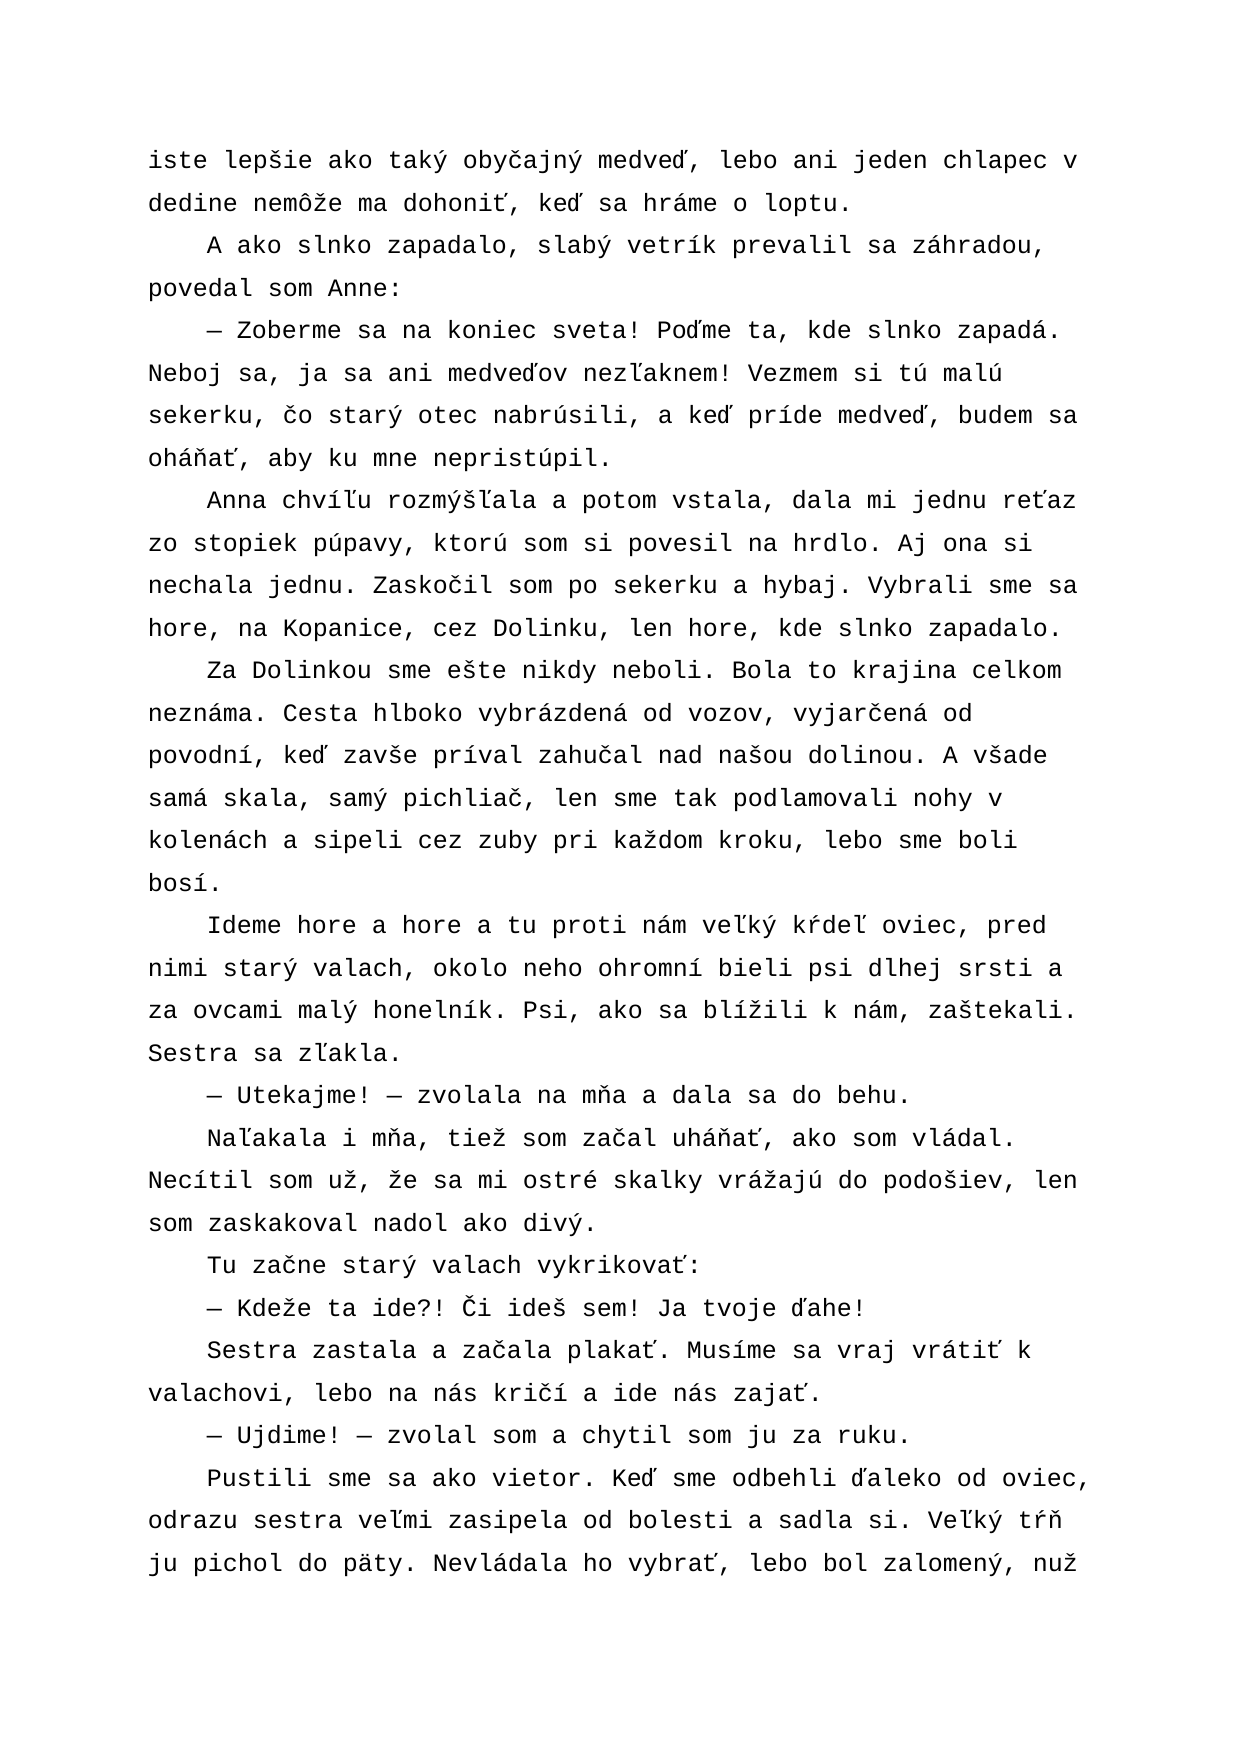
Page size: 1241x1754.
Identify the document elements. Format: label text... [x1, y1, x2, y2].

text Tu začne starý valach vykrikovať: [148, 1253, 1093, 1281]
text — Ujdime! — zvolal som a chytil som ju za ruku. [148, 1423, 1093, 1451]
text — Kdeže ta ide?! Či ideš sem! Ja tvoje ďahe! [148, 1295, 1093, 1323]
text Za Dolinkou sme ešte nikdy neboli. Bola to krajina celkom neznáma. Cesta hlboko vybrázdená od vozov, vyjarčená od povodní, keď zavše príval zahučal nad našou dolinou. A všade samá skala, samý pichliač, len sme tak podlamovali nohy v kolenách a sipeli cez zuby pri každom kroku, lebo sme boli bosí. [148, 658, 1093, 898]
text — Utekajme! — zvolala na mňa a dala sa do behu. [148, 1083, 1093, 1111]
text Naľakala i mňa, tiež som začal uháňať, ako som vládal. Necítil som už, že sa mi ostré skalky vrážajú do podošiev, len som zaskakoval nadol ako divý. [148, 1125, 1093, 1238]
text Ideme hore a hore a tu proti nám veľký kŕdeľ oviec, pred nimi starý valach, okolo neho ohromní bieli psi dlhej srsti a za ovcami malý honelník. Psi, ako sa blížili k nám, zaštekali. Sestra sa zľakla. [148, 913, 1093, 1068]
text A ako slnko zapadalo, slabý vetrík prevalil sa záhradou, povedal som Anne: [148, 233, 1093, 303]
text Anna chvíľu rozmýšľala a potom vstala, dala mi jednu reťaz zo stopiek púpavy, ktorú som si povesil na hrdlo. Aj ona si nechala jednu. Zaskočil som po sekerku a hybaj. Vybrali sme sa hore, na Kopanice, cez Dolinku, len hore, kde slnko zapadalo. [148, 488, 1093, 643]
text iste lepšie ako taký obyčajný medveď, lebo ani jeden chlapec v dedine nemôže ma dohoniť, keď sa hráme o loptu. [148, 148, 1093, 218]
text — Zoberme sa na koniec sveta! Poďme ta, kde slnko zapadá. Neboj sa, ja sa ani medveďov nezľaknem! Vezmem si tú malú sekerku, čo starý otec nabrúsili, a keď príde medveď, budem sa oháňať, aby ku mne nepristúpil. [148, 318, 1093, 473]
text Pustili sme sa ako vietor. Keď sme odbehli ďaleko od oviec, odrazu sestra veľmi zasipela od bolesti a sadla si. Veľký tŕň ju pichol do päty. Nevládala ho vybrať, lebo bol zalomený, nuž [148, 1465, 1093, 1578]
text Sestra zastala a začala plakať. Musíme sa vraj vrátiť k valachovi, lebo na nás kričí a ide nás zajať. [148, 1338, 1093, 1408]
